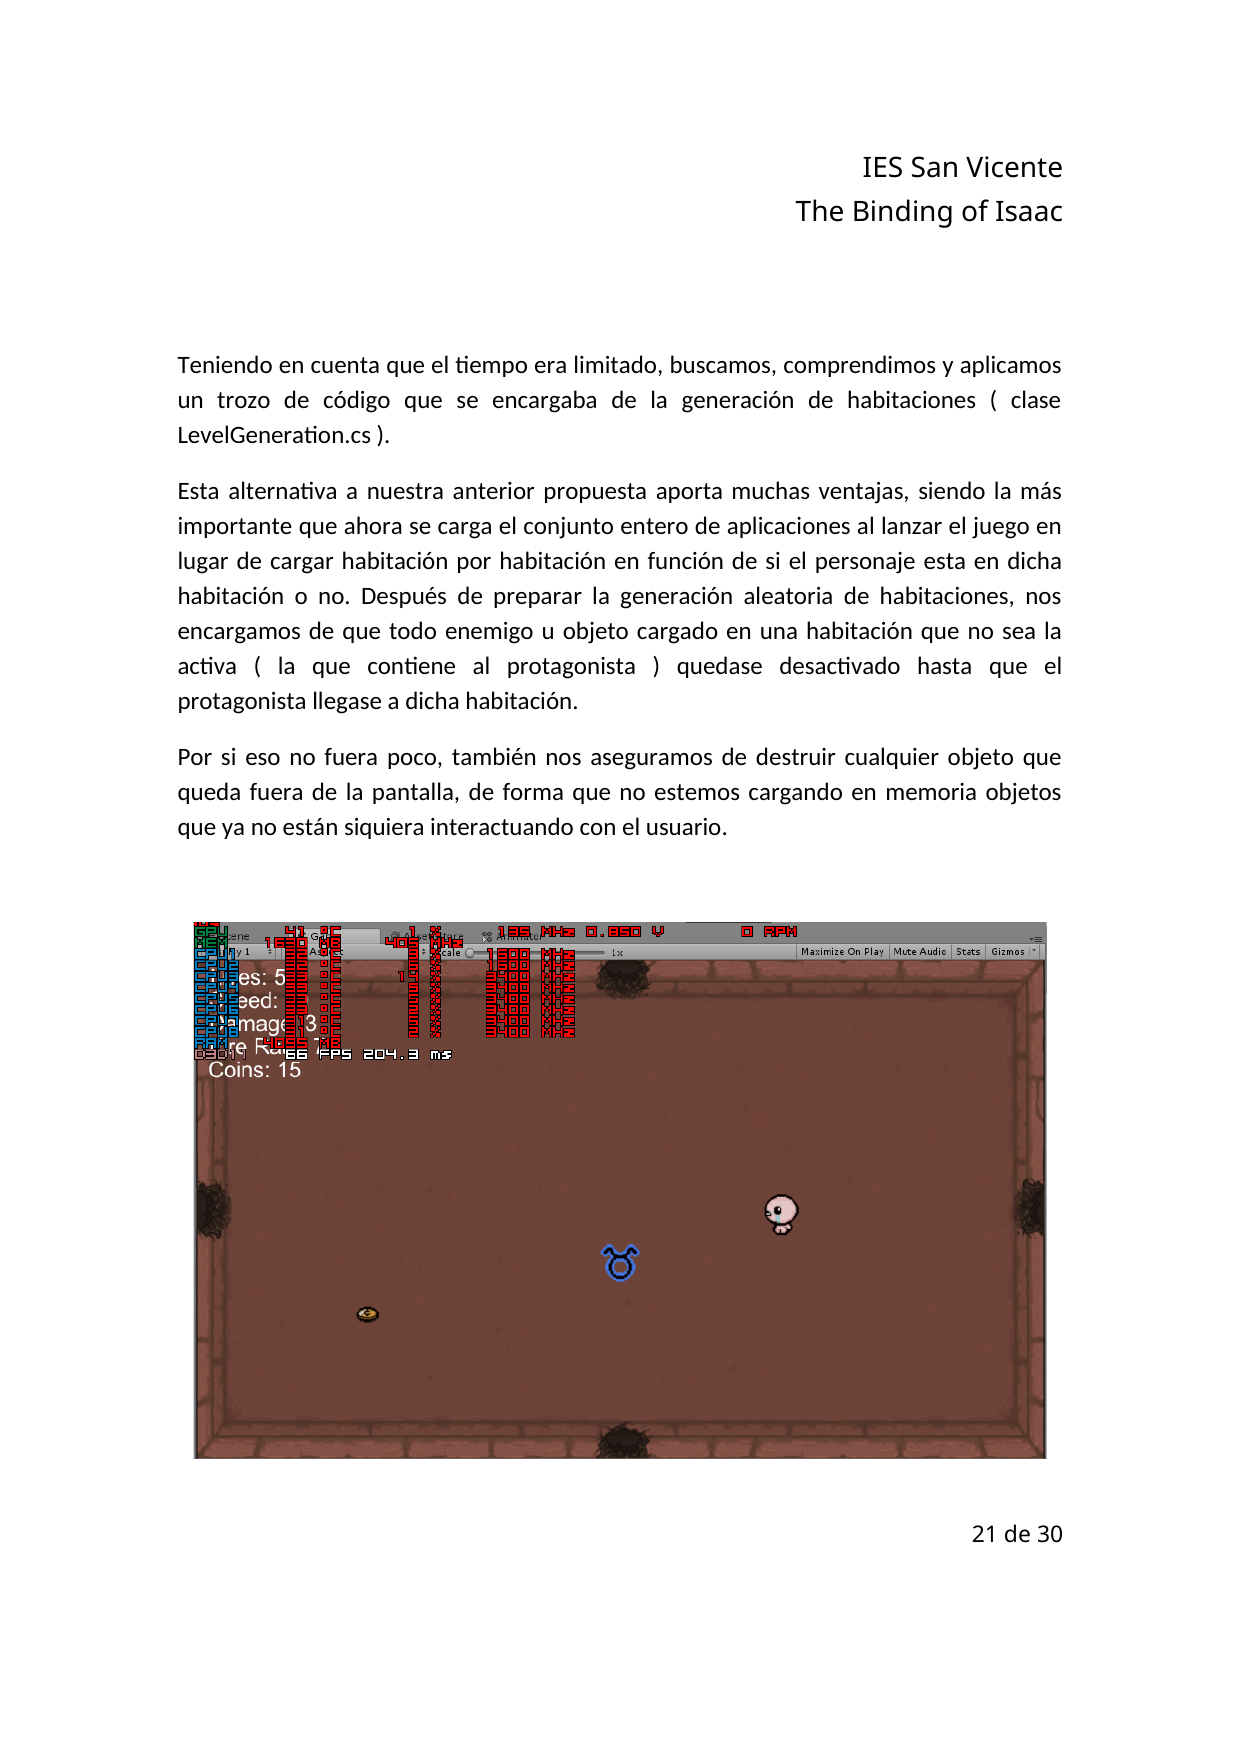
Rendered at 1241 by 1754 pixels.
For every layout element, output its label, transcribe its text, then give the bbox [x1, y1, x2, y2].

text Teniendo en cuenta que el tiempo era limitado, buscamos, comprendimos y aplicamos un trozo de código que se encargaba de la generación de habitaciones ( clase LevelGeneration.cs ). [177, 349, 1063, 449]
picture [193, 922, 1047, 1459]
text Esta alternativa a nuestra anterior propuesta aporta muchas ventajas, siendo la más importante que ahora se carga el conjunto entero de aplicaciones al lanzar el juego en lugar de cargar habitación por habitación en función de si el personaje esta en dicha habitación o no. Después de preparar la generación aleatoria de habitaciones, nos encargamos de que todo enemigo u objeto cargado en una habitación que no sea la activa ( la que contiene al protagonista ) quedase desactivado hasta que el protagonista llegase a dicha habitación. [177, 475, 1063, 715]
text Por si eso no fuera poco, también nos aseguramos de destruir cualquier objeto que queda fuera de la pantalla, de forma que no estemos cargando en memoria objetos que ya no están siquiera interactuando con el usuario. [177, 741, 1063, 841]
